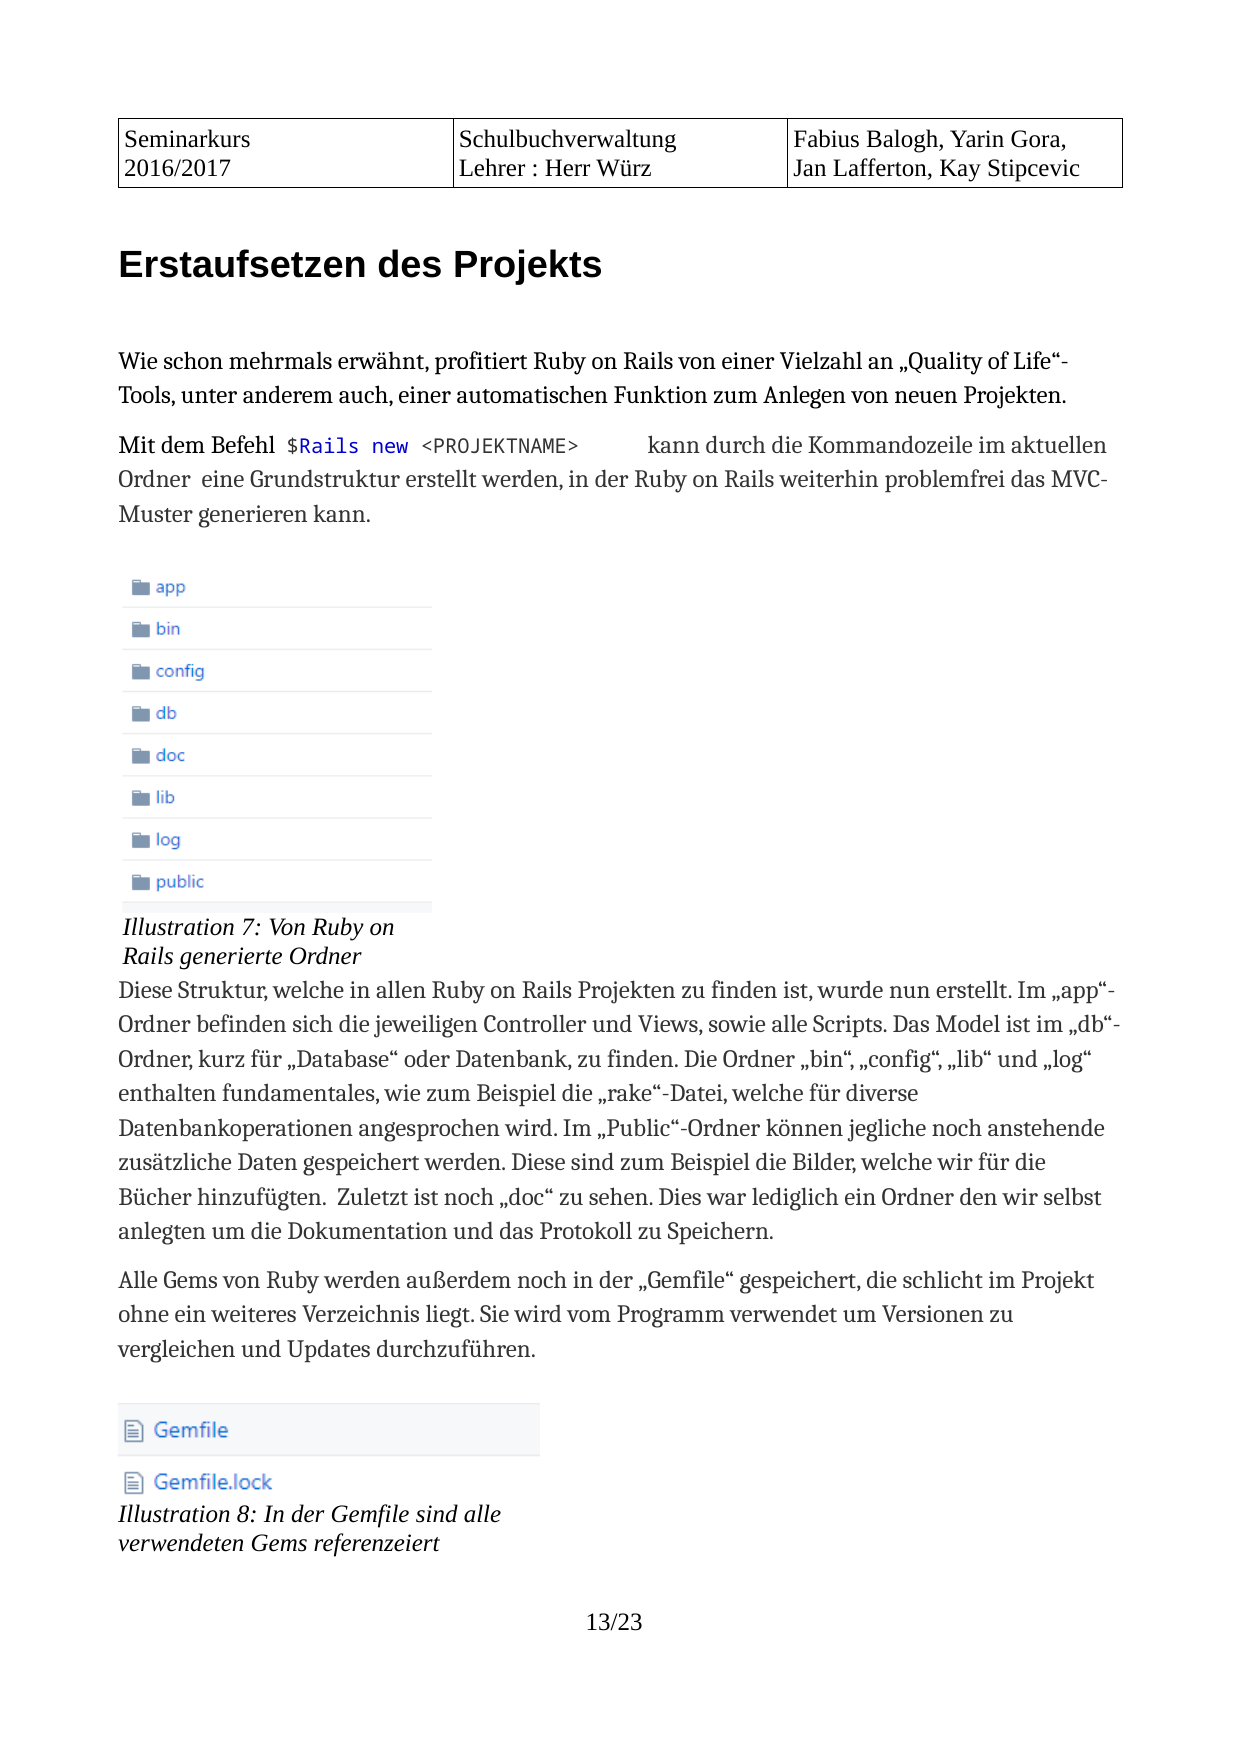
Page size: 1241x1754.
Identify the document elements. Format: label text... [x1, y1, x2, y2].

text Diese Struktur, welche in allen Ruby on Rails Projekten zu finden ist, wurde nun erstellt. Im „app“-Ordner befinden sich die jeweiligen Controller und Views, sowie alle Scripts. Das Model ist im „db“-Ordner, kurz für „Database“ oder Datenbank, zu finden. Die Ordner „bin“, „config“, „lib“ und „log“ enthalten fundamentales, wie zum Beispiel die „rake“-Datei, welche für diverse Datenbankoperationen angesprochen wird. Im „Public“-Ordner können jegliche noch anstehende zusätzliche Daten gespeichert werden. Diese sind zum Beispiel die Bilder, welche wir für die Bücher hinzufügten. Zuletzt ist noch „doc“ zu sehen. Dies war lediglich ein Ordner den wir selbst anlegten um die Dokumentation und das Protokoll zu Speichern. [118, 548, 1122, 1246]
text Mit dem Befehl $Rails new <PROJEKTNAME> kann durch die Kommandozeile im aktuellen Ordner eine Grundstruktur erstellt werden, in der Ruby on Rails weiterhin problemfrei das MVC-Muster generieren kann. [118, 431, 1122, 528]
subtitle Erstaufsetzen des Projekts [118, 242, 1122, 285]
picture [117, 1403, 540, 1499]
text Alle Gems von Ruby werden außerdem noch in der „Gemfile“ gespeichert, die schlicht im Projekt ohne ein weiteres Verzeichnis liegt. Sie wird vom Programm verwendet um Versionen zu vergleichen und Updates durchzuführen. [118, 1266, 1122, 1364]
text Illustration 7: Von Ruby on Rails generierte Ordner [122, 567, 432, 970]
text Wie schon mehrmals erwähnt, profitiert Ruby on Rails von einer Vielzahl an „Quality of Life“-Tools, unter anderem auch, einer automatischen Funktion zum Anlegen von neuen Projekten. [118, 347, 1122, 410]
text [118, 1391, 540, 1403]
text Illustration 8: In der Gemfile sind alle verwendeten Gems referenzeiert [118, 1499, 540, 1556]
